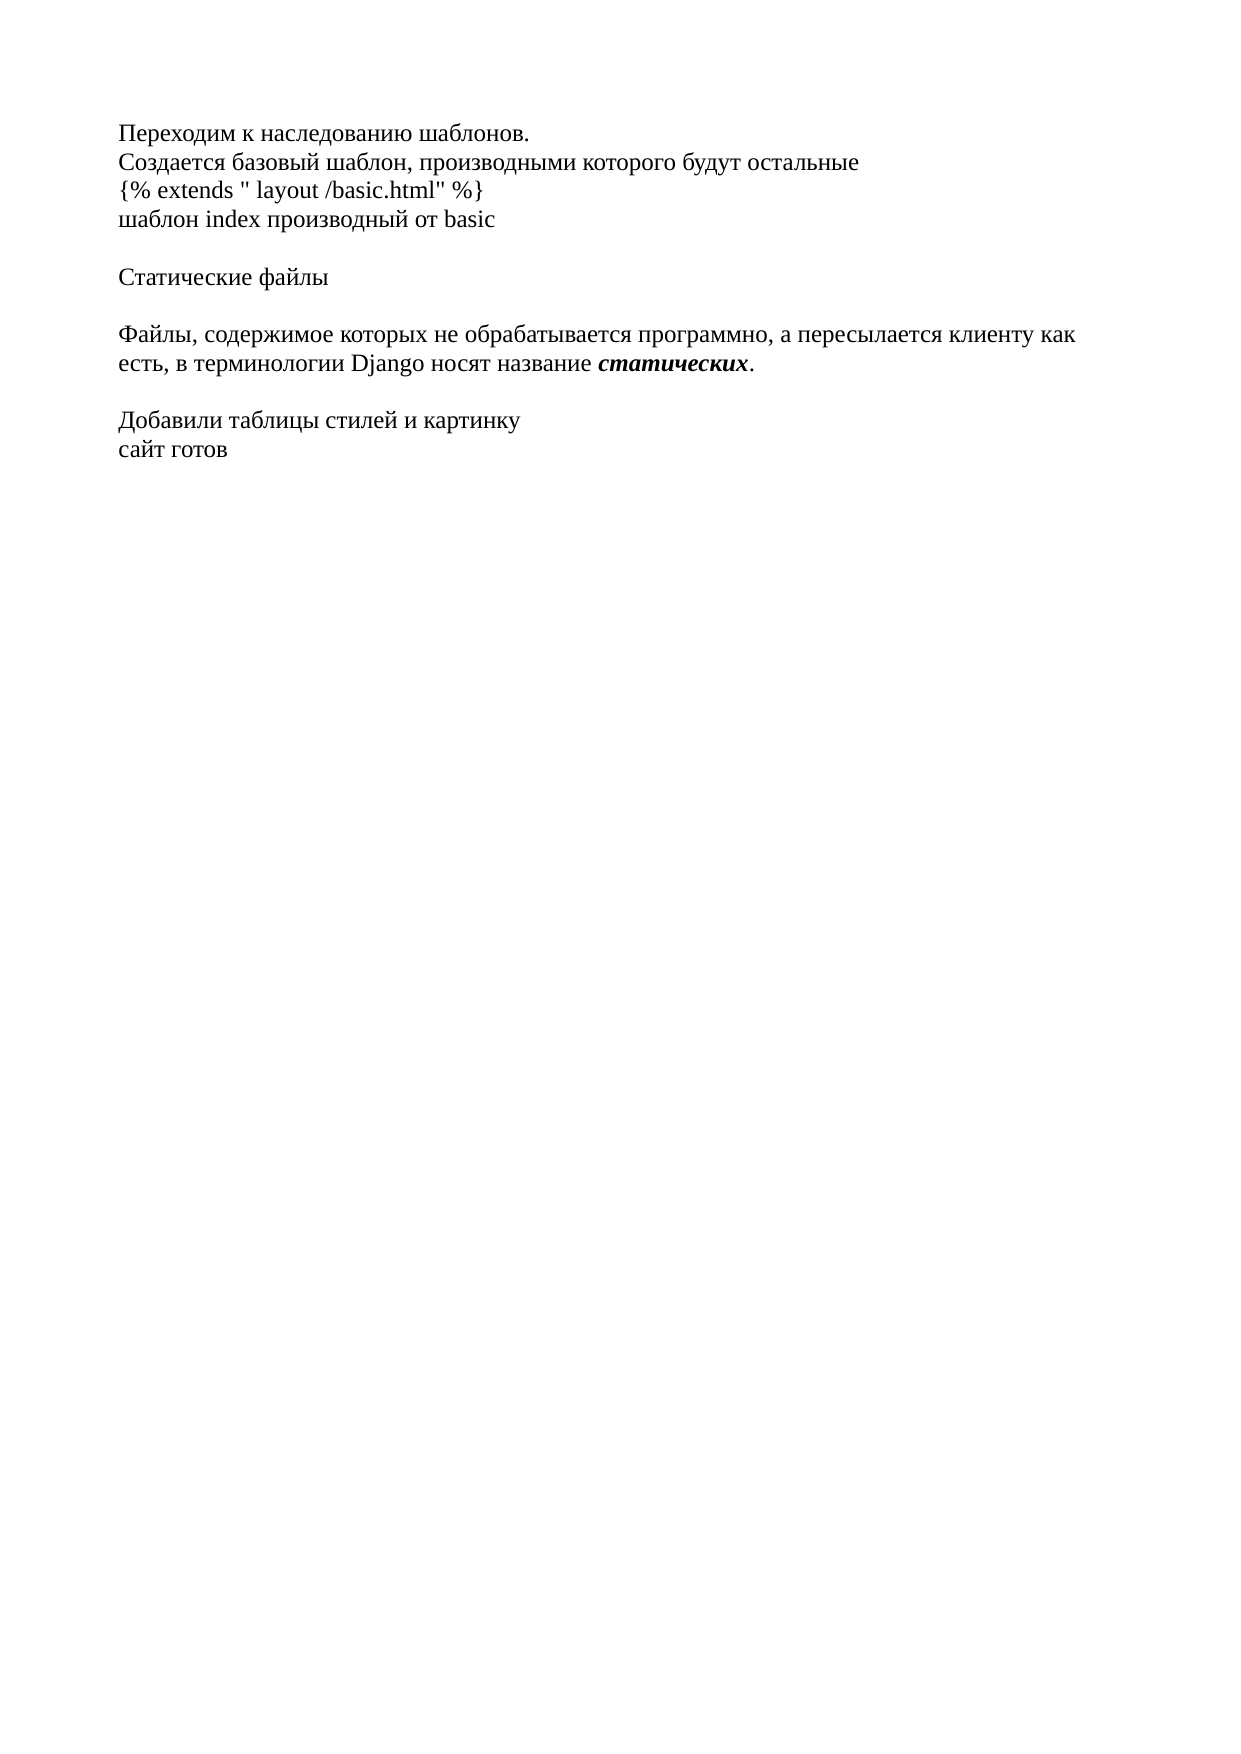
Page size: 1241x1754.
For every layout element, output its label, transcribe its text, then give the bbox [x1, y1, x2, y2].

text Статические файлы [118, 262, 1122, 291]
text {% extends " layout /basic.html" %} [118, 176, 1122, 204]
text Добавили таблицы стилей и картинку [118, 406, 1122, 434]
text шаблон index производный от basic [118, 204, 1122, 233]
text Создается базовый шаблон, производными которого будут остальные [118, 147, 1122, 176]
text Файлы, содержимое которых не обрабатывается программно, а пересылается клиенту как есть, в терминологии Django носят название статических. [118, 319, 1122, 377]
text Переходим к наследованию шаблонов. [118, 118, 1122, 147]
text сайт готов [118, 434, 1122, 463]
